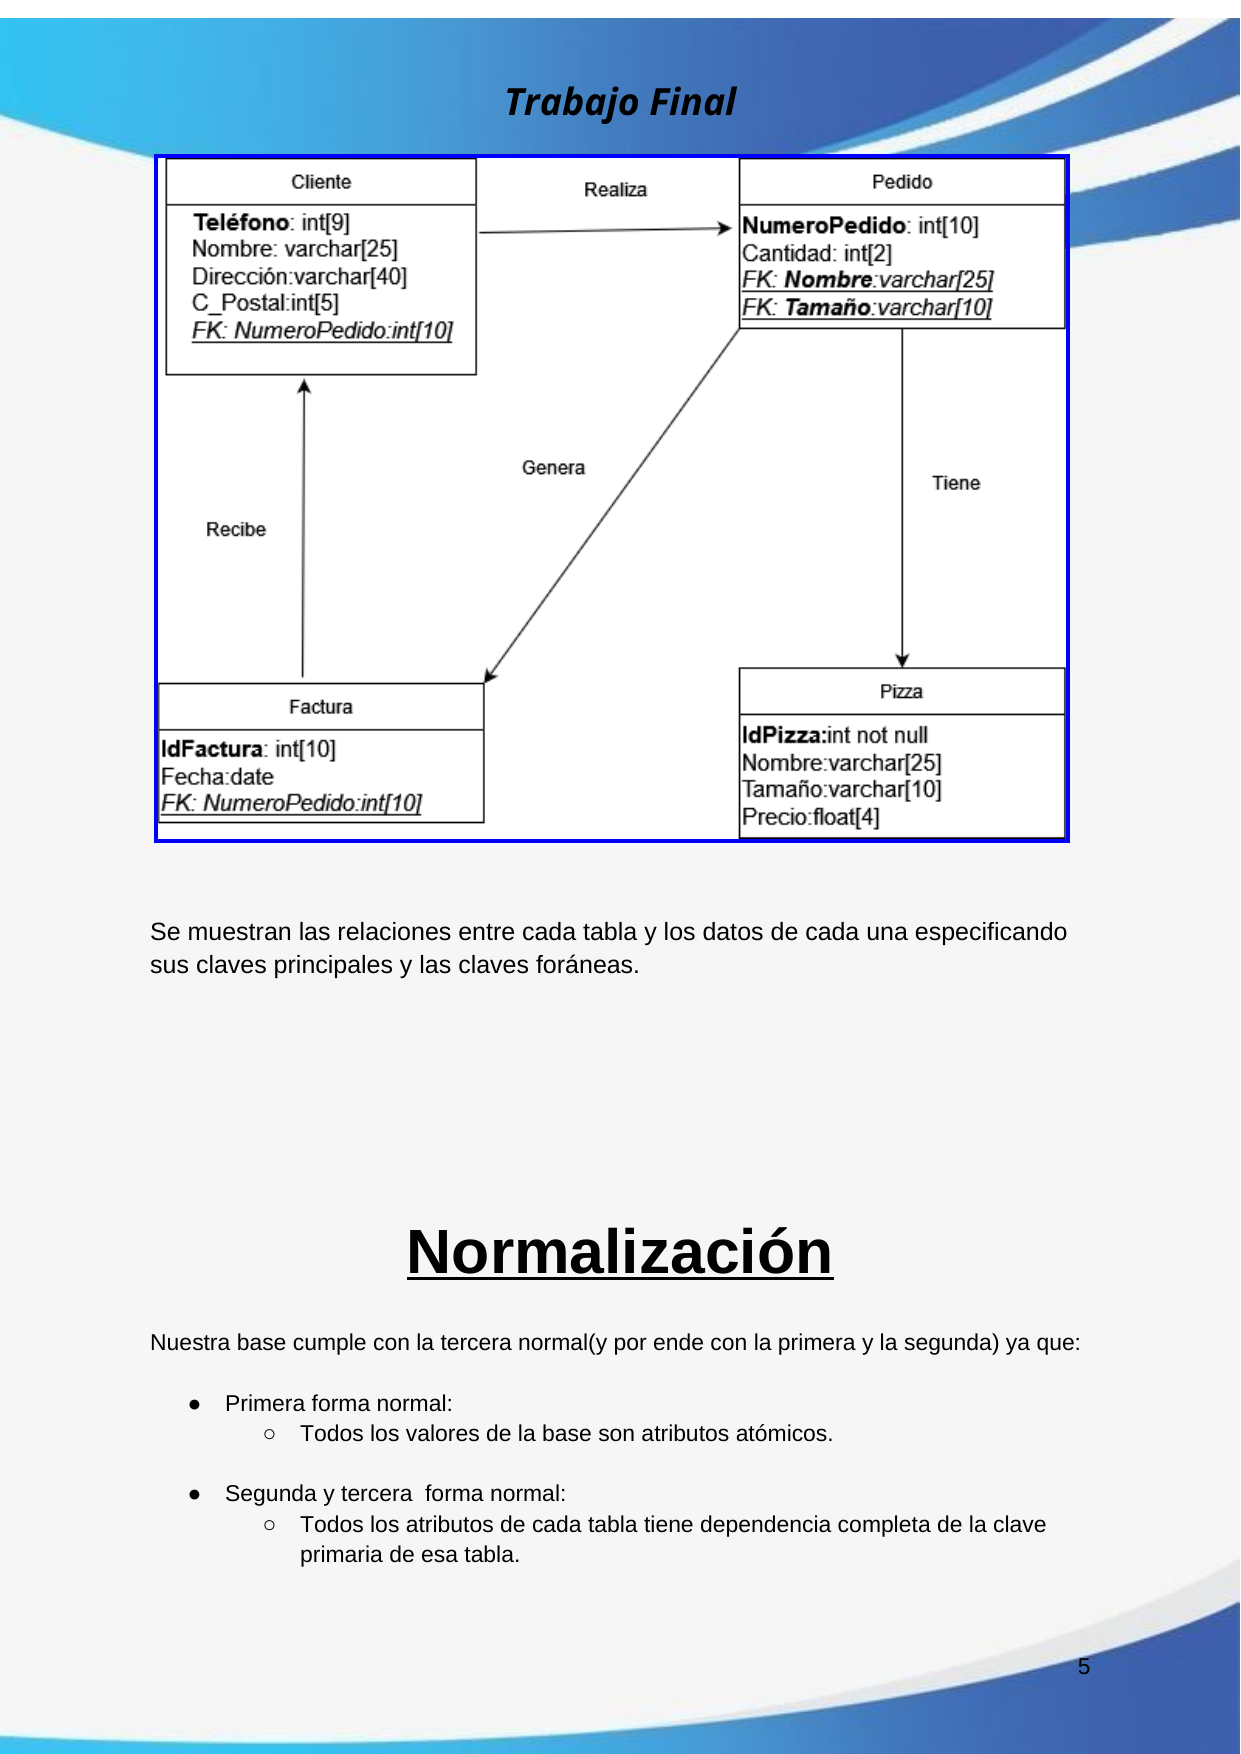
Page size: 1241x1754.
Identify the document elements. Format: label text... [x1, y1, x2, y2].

subtitle Normalización [150, 1215, 1090, 1287]
list Primera forma normal: [187, 1390, 1090, 1416]
picture [0, 18, 1240, 1754]
text Nuestra base cumple con la tercera normal(y por ende con la primera y la segunda) ya que: [150, 1329, 1090, 1356]
text Se muestran las relaciones entre cada tabla y los datos de cada una especificando sus claves principales y las claves foráneas. [150, 917, 1090, 979]
list Segunda y tercera forma normal: [187, 1480, 1090, 1507]
list Todos los valores de la base son atributos atómicos. [262, 1420, 1090, 1446]
list Todos los atributos de cada tabla tiene dependencia completa de la clave primaria de esa tabla. [262, 1511, 1090, 1567]
